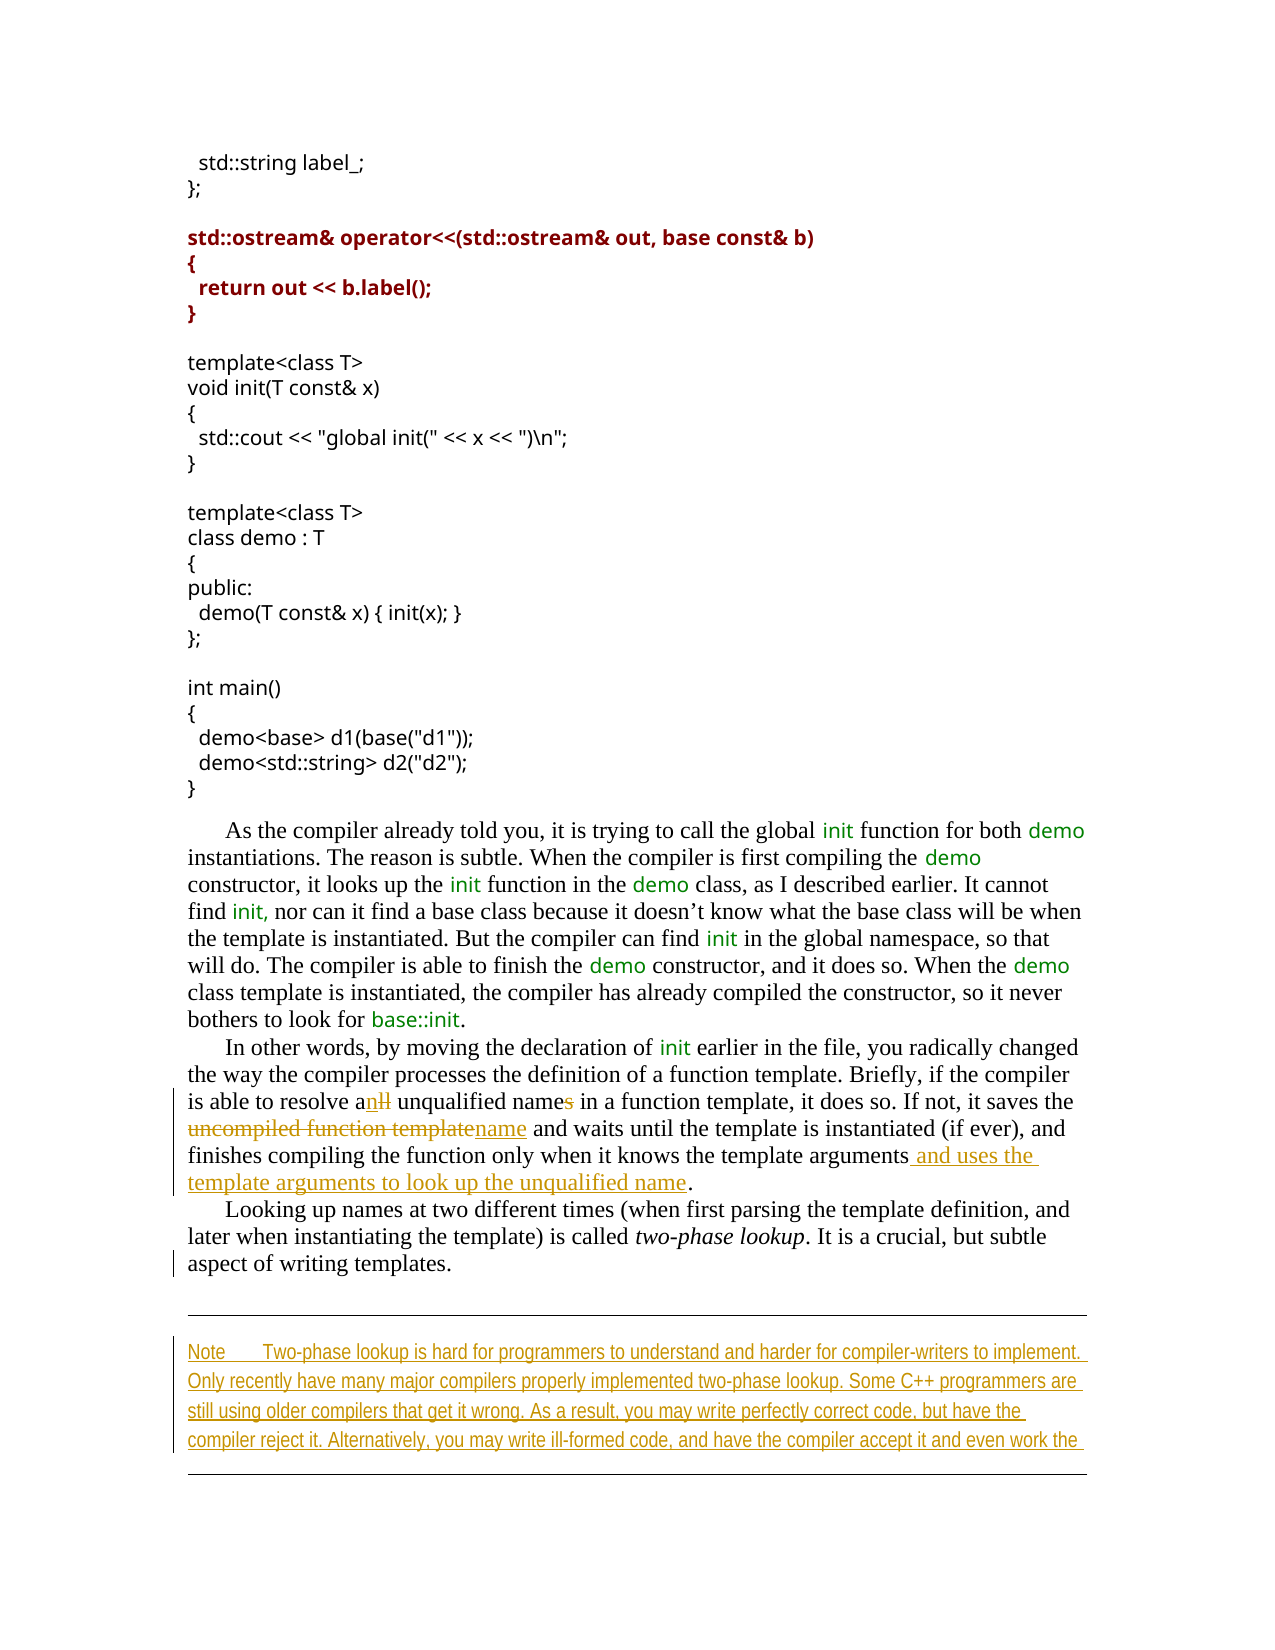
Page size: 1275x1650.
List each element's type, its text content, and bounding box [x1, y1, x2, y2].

text return out << b.label(); [187, 275, 1072, 300]
text std::cout << "global init(" << x << ")\n"; [187, 425, 1072, 450]
text demo(T const& x) { init(x); } [187, 600, 1072, 625]
text void init(T const& x) [187, 375, 1072, 400]
text class demo : T [187, 525, 1072, 550]
text demo<base> d1(base("d1")); [187, 725, 1072, 750]
text Only recently have many major compilers properly implemented two-phase lookup. Some C++ programmers are still using older compilers that get it wrong. As a result, you may write perfectly correct code, but have the compiler reject it. Alternatively, you may write ill-formed code, and have the compiler accept it and even work the [187, 1362, 1087, 1475]
text }; [187, 625, 1072, 650]
text demo<std::string> d2("d2"); [187, 750, 1072, 775]
text Note Two-phase lookup is hard for programmers to understand and harder for compiler-writers to implement. [187, 1316, 1087, 1361]
text { [187, 250, 1072, 275]
text } [187, 300, 1072, 325]
text std::string label_; [187, 150, 1072, 175]
text Looking up names at two different times (when first parsing the template definition, and later when instantiating the template) is called two-phase lookup. It is a crucial, but subtle aspect of writing templates. [187, 1196, 1087, 1277]
text template<class T> [187, 350, 1072, 375]
text int main() [187, 675, 1072, 700]
text }; [187, 175, 1072, 200]
text } [187, 775, 1072, 800]
text In other words, by moving the declaration of init earlier in the file, you radically changed the way the compiler processes the definition of a function template. Briefly, if the compiler is able to resolve an unqualified name in a function template, it does so. If not, it saves the name and waits until the template is instantiated (if ever), and finishes compiling the function only when it knows the template arguments and uses the template arguments to look up the unqualified name. [187, 1033, 1087, 1196]
text { [187, 550, 1072, 575]
text std::ostream& operator<<(std::ostream& out, base const& b) [187, 225, 1072, 250]
text { [187, 400, 1072, 425]
text public: [187, 575, 1072, 600]
text As the compiler already told you, it is trying to call the global init function for both demo instantiations. The reason is subtle. When the compiler is first compiling the demo constructor, it looks up the init function in the demo class, as I described earlier. It cannot find init, nor can it find a base class because it doesn’t know what the base class will be when the template is instantiated. But the compiler can find init in the global namespace, so that will do. The compiler is able to finish the demo constructor, and it does so. When the demo class template is instantiated, the compiler has already compiled the constructor, so it never bothers to look for base::init. [187, 817, 1087, 1033]
text { [187, 700, 1072, 725]
text } [187, 450, 1072, 475]
text template<class T> [187, 500, 1072, 525]
